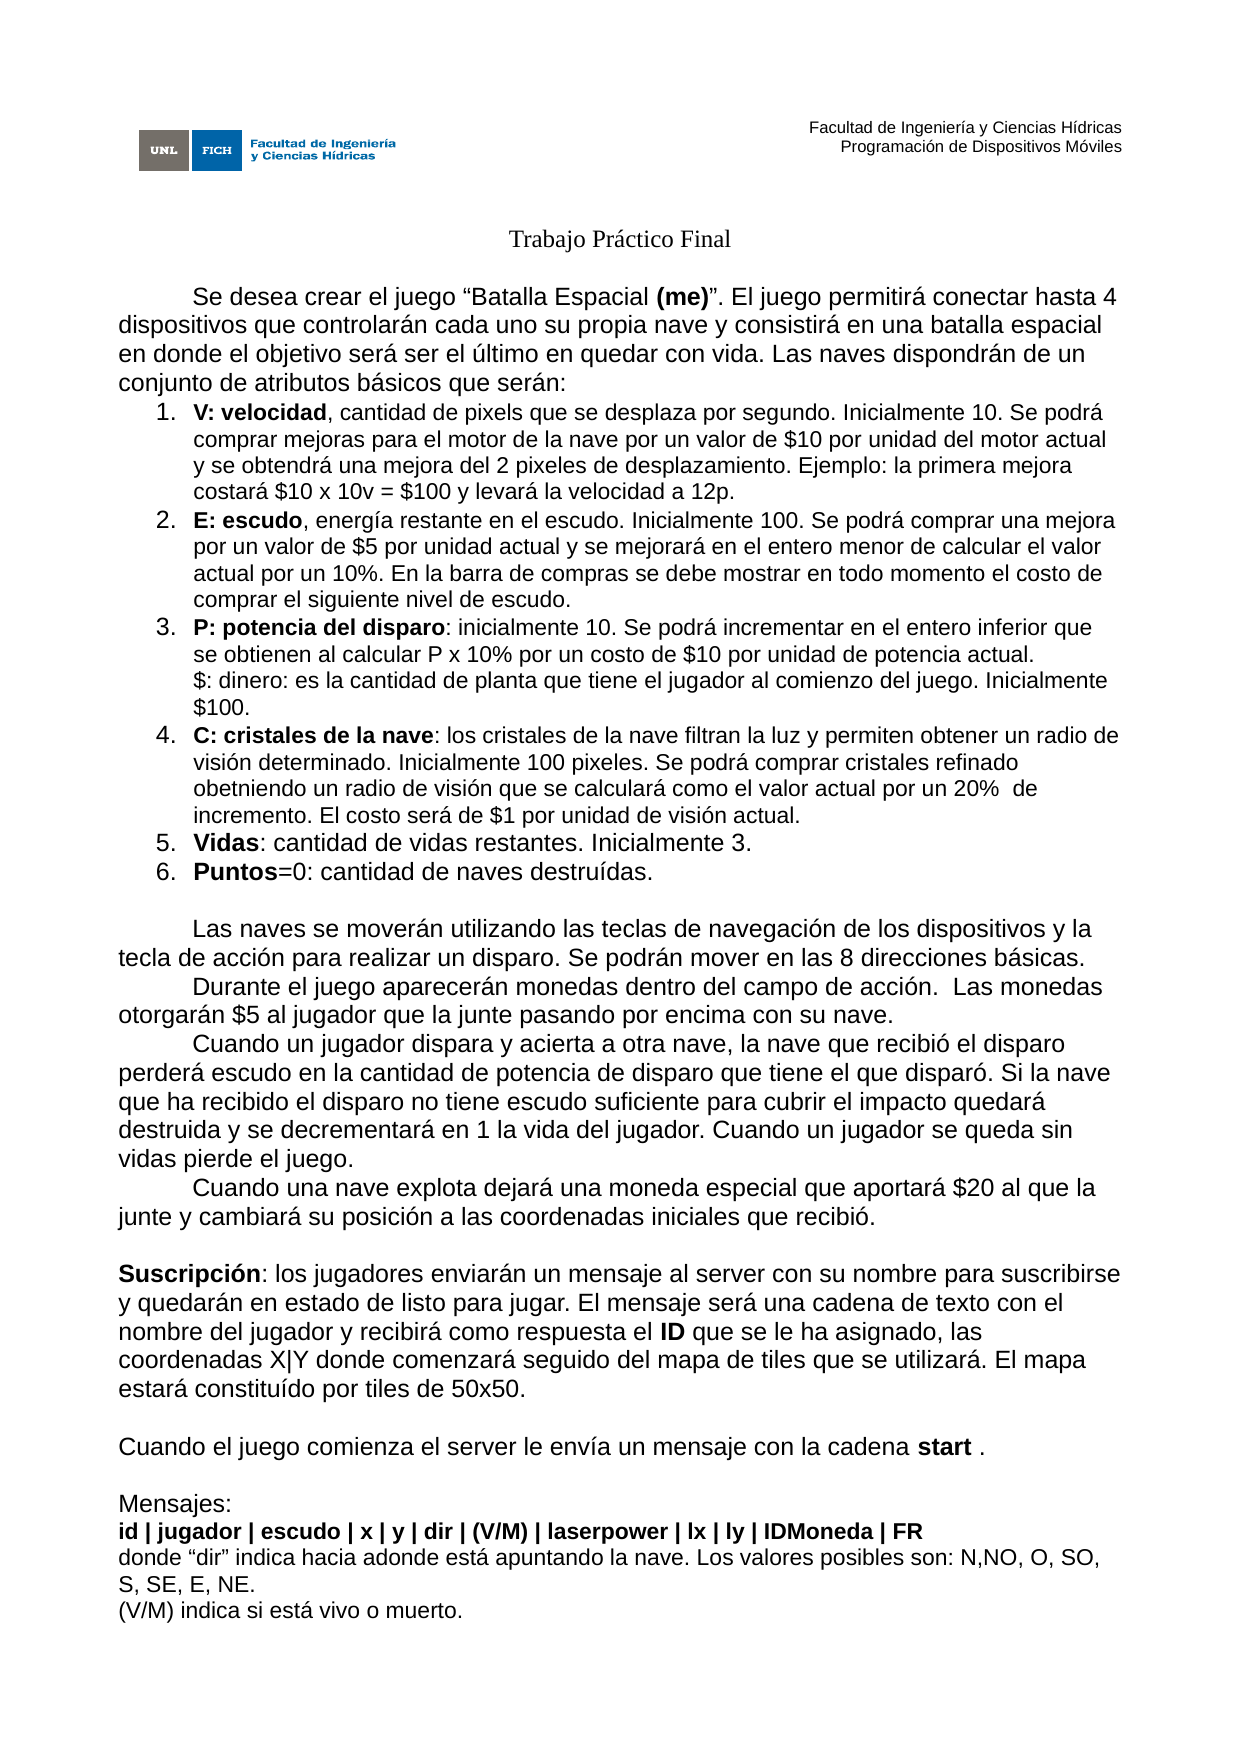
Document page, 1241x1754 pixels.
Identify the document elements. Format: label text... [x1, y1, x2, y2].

list V: velocidad, cantidad de pixels que se desplaza por segundo. Inicialmente 10. Se podrá comprar mejoras para el motor de la nave por un valor de $10 por unidad del motor actual y se obtendrá una mejora del 2 pixeles de desplazamiento. Ejemplo: la primera mejora costará $10 x 10v = $100 y levará la velocidad a 12p. [156, 397, 1122, 504]
text Mensajes: [118, 1489, 1122, 1518]
list Vidas: cantidad de vidas restantes. Inicialmente 3. [156, 828, 1122, 857]
text Durante el juego aparecerán monedas dentro del campo de acción. Las monedas otorgarán $5 al jugador que la junte pasando por encima con su nave. [118, 972, 1122, 1029]
list P: potencia del disparo: inicialmente 10. Se podrá incrementar en el entero inferior que se obtienen al calcular P x 10% por un costo de $10 por unidad de potencia actual. $: dinero: es la cantidad de planta que tiene el jugador al comienzo del juego. Inicialmente $100. [156, 612, 1122, 720]
list E: escudo, energía restante en el escudo. Inicialmente 100. Se podrá comprar una mejora por un valor de $5 por unidad actual y se mejorará en el entero menor de calcular el valor actual por un 10%. En la barra de compras se debe mostrar en todo momento el costo de comprar el siguiente nivel de escudo. [156, 504, 1122, 612]
list C: cristales de la nave: los cristales de la nave filtran la luz y permiten obtener un radio de visión determinado. Inicialmente 100 pixeles. Se podrá comprar cristales refinado obetniendo un radio de visión que se calculará como el valor actual por un 20% de incremento. El costo será de $1 por unidad de visión actual. [156, 720, 1122, 828]
text id | jugador | escudo | x | y | dir | (V/M) | laserpower | lx | ly | IDMoneda | FR donde “dir” indica hacia adonde está apuntando la nave. Los valores posibles son: N,NO, O, SO, S, SE, E, NE. (V/M) indica si está vivo o muerto. [118, 1518, 1122, 1623]
text Cuando una nave explota dejará una moneda especial que aportará $20 al que la junte y cambiará su posición a las coordenadas iniciales que recibió. [118, 1173, 1122, 1231]
text Las naves se moverán utilizando las teclas de navegación de los dispositivos y la tecla de acción para realizar un disparo. Se podrán mover en las 8 direcciones básicas. [118, 914, 1122, 972]
list Puntos=0: cantidad de naves destruídas. [156, 857, 1122, 886]
text Trabajo Práctico Final [118, 224, 1122, 253]
text Cuando el juego comienza el server le envía un mensaje con la cadena start . [118, 1432, 1122, 1461]
text Se desea crear el juego “Batalla Espacial (me)”. El juego permitirá conectar hasta 4 dispositivos que controlarán cada uno su propia nave y consistirá en una batalla espacial en donde el objetivo será ser el último en quedar con vida. Las naves dispondrán de un conjunto de atributos básicos que serán: [118, 282, 1122, 397]
text Suscripción: los jugadores enviarán un mensaje al server con su nombre para suscribirse y quedarán en estado de listo para jugar. El mensaje será una cadena de texto con el nombre del jugador y recibirá como respuesta el ID que se le ha asignado, las coordenadas X|Y donde comenzará seguido del mapa de tiles que se utilizará. El mapa estará constituído por tiles de 50x50. [118, 1259, 1122, 1403]
text Cuando un jugador dispara y acierta a otra nave, la nave que recibió el disparo perderá escudo en la cantidad de potencia de disparo que tiene el que disparó. Si la nave que ha recibido el disparo no tiene escudo suficiente para cubrir el impacto quedará destruida y se decrementará en 1 la vida del jugador. Cuando un jugador se queda sin vidas pierde el juego. [118, 1029, 1122, 1173]
